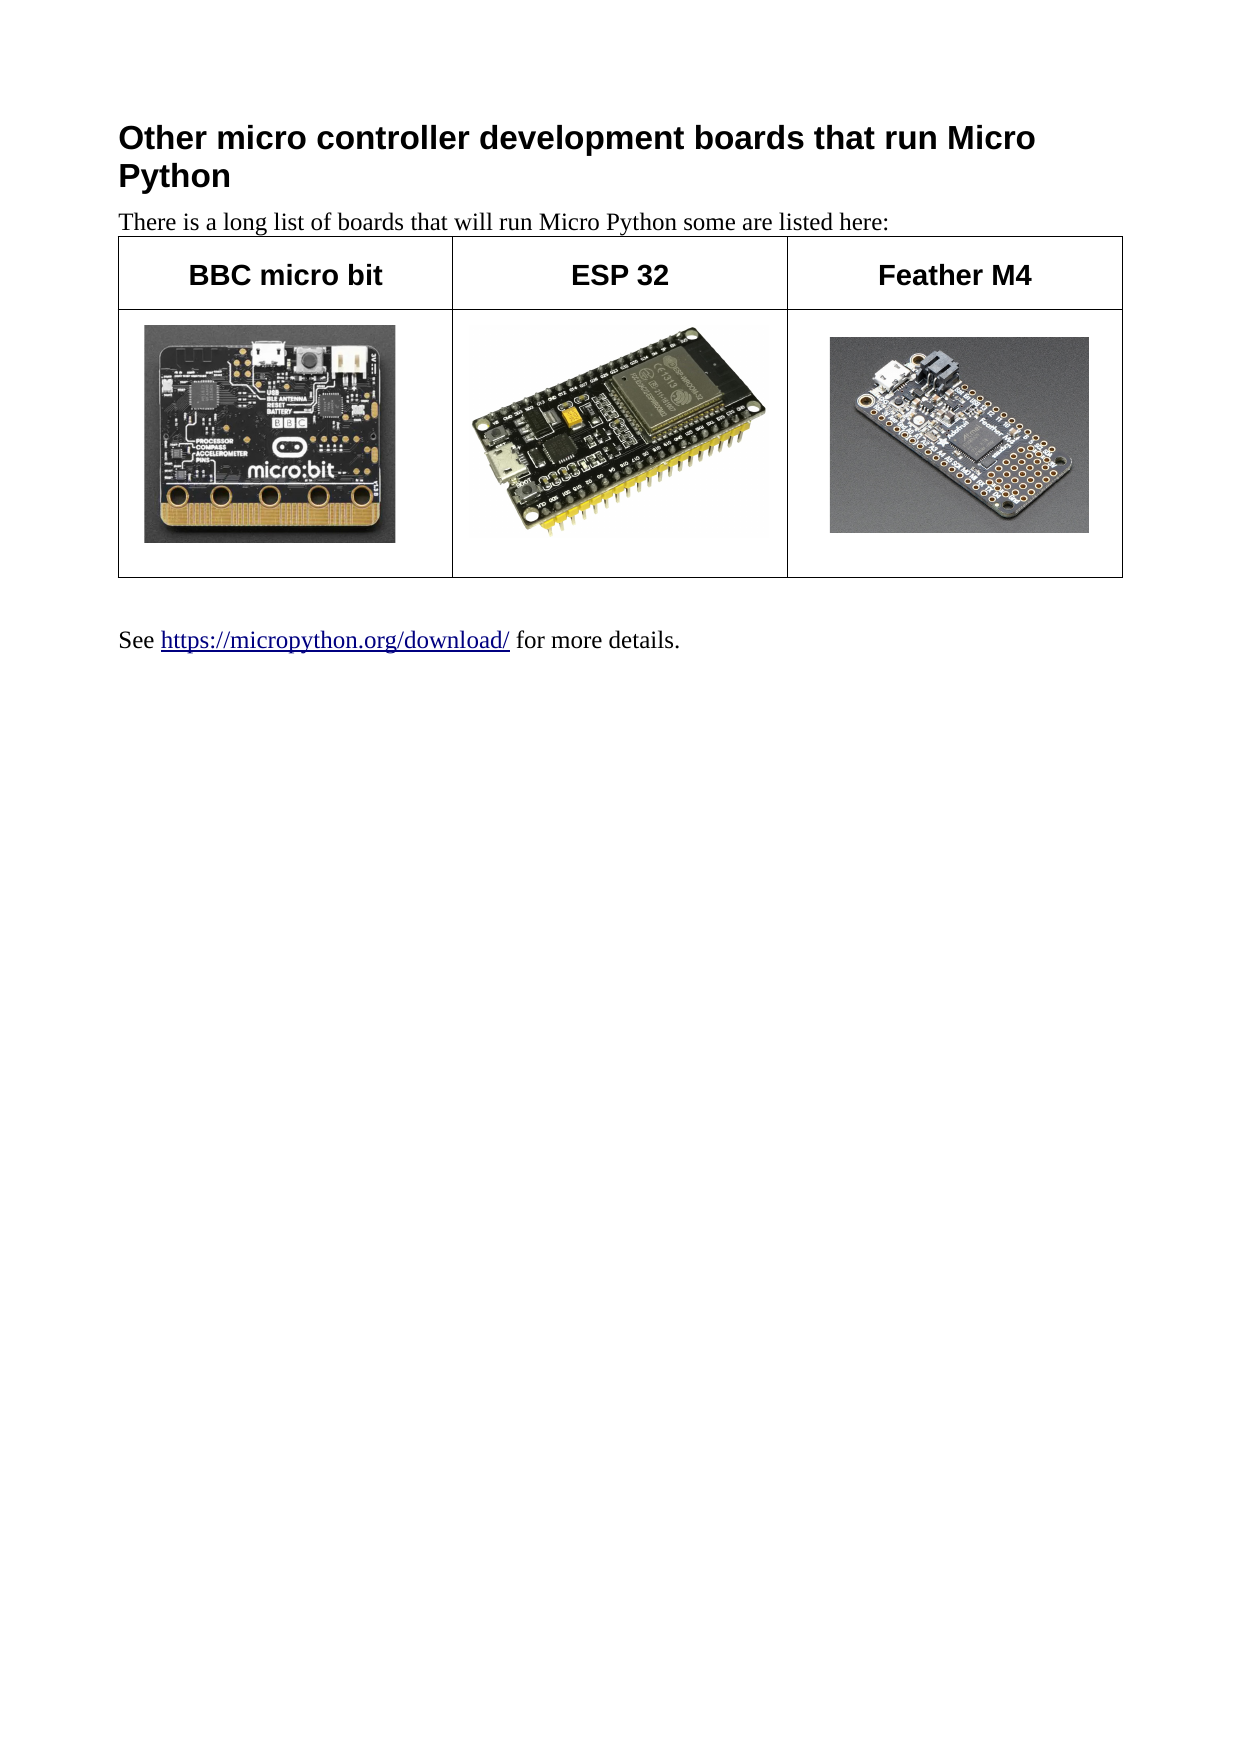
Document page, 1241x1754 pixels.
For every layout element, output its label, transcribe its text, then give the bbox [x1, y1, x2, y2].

table_cell [119, 310, 452, 577]
text There is a long list of boards that will run Micro Python some are listed here: [118, 207, 1122, 236]
picture [829, 337, 1089, 533]
table_header BBC micro bit [119, 237, 452, 309]
table_header ESP 32 [453, 237, 787, 309]
table_cell [453, 310, 787, 577]
picture [468, 325, 769, 538]
subtitle Other micro controller development boards that run Micro Python [118, 118, 1122, 195]
text See https://micropython.org/download/ for more details. [118, 625, 1122, 654]
table_cell [788, 310, 1122, 577]
table_header Feather M4 [788, 237, 1122, 309]
picture [144, 325, 396, 543]
